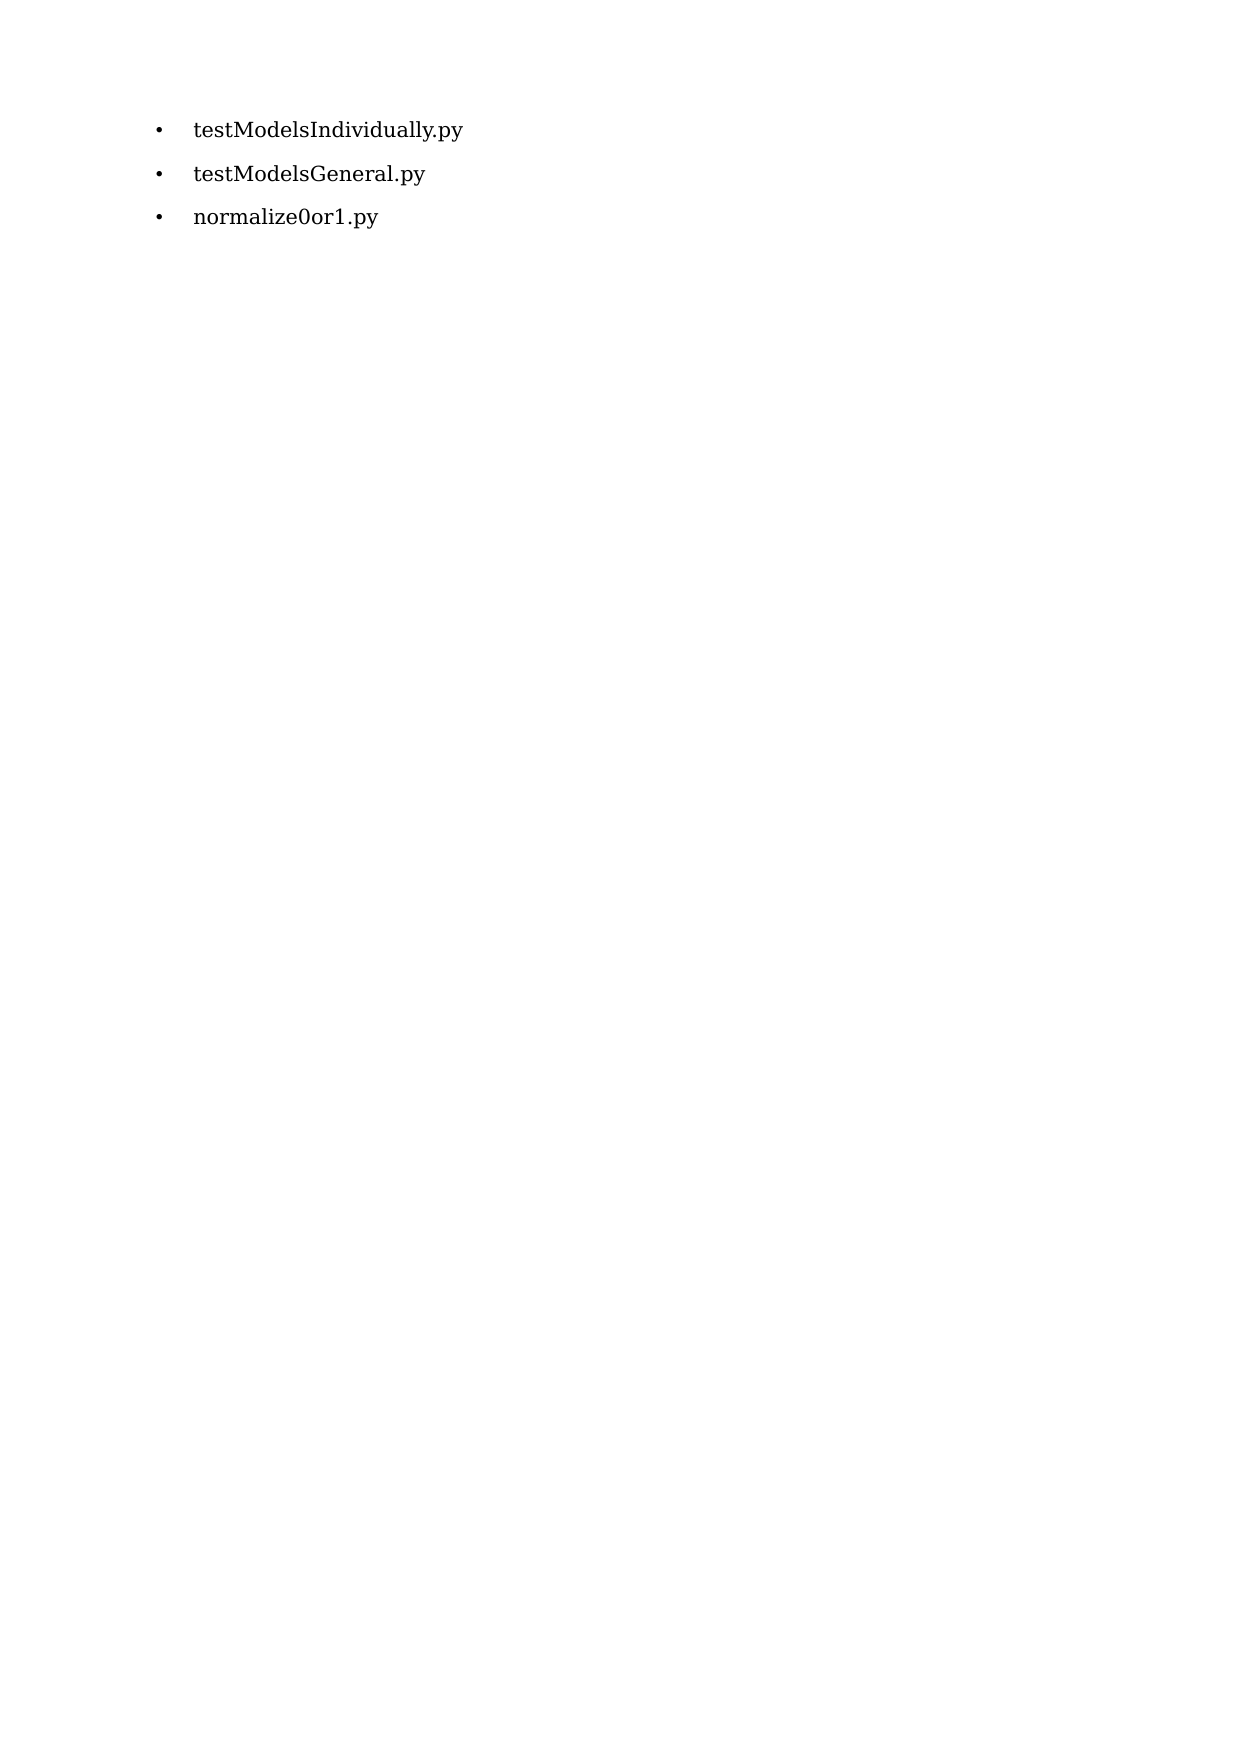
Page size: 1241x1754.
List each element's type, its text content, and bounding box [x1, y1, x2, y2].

list testModelsGeneral.py [156, 162, 1122, 186]
list normalize0or1.py [156, 205, 1122, 230]
list testModelsIndividually.py [156, 118, 1122, 142]
